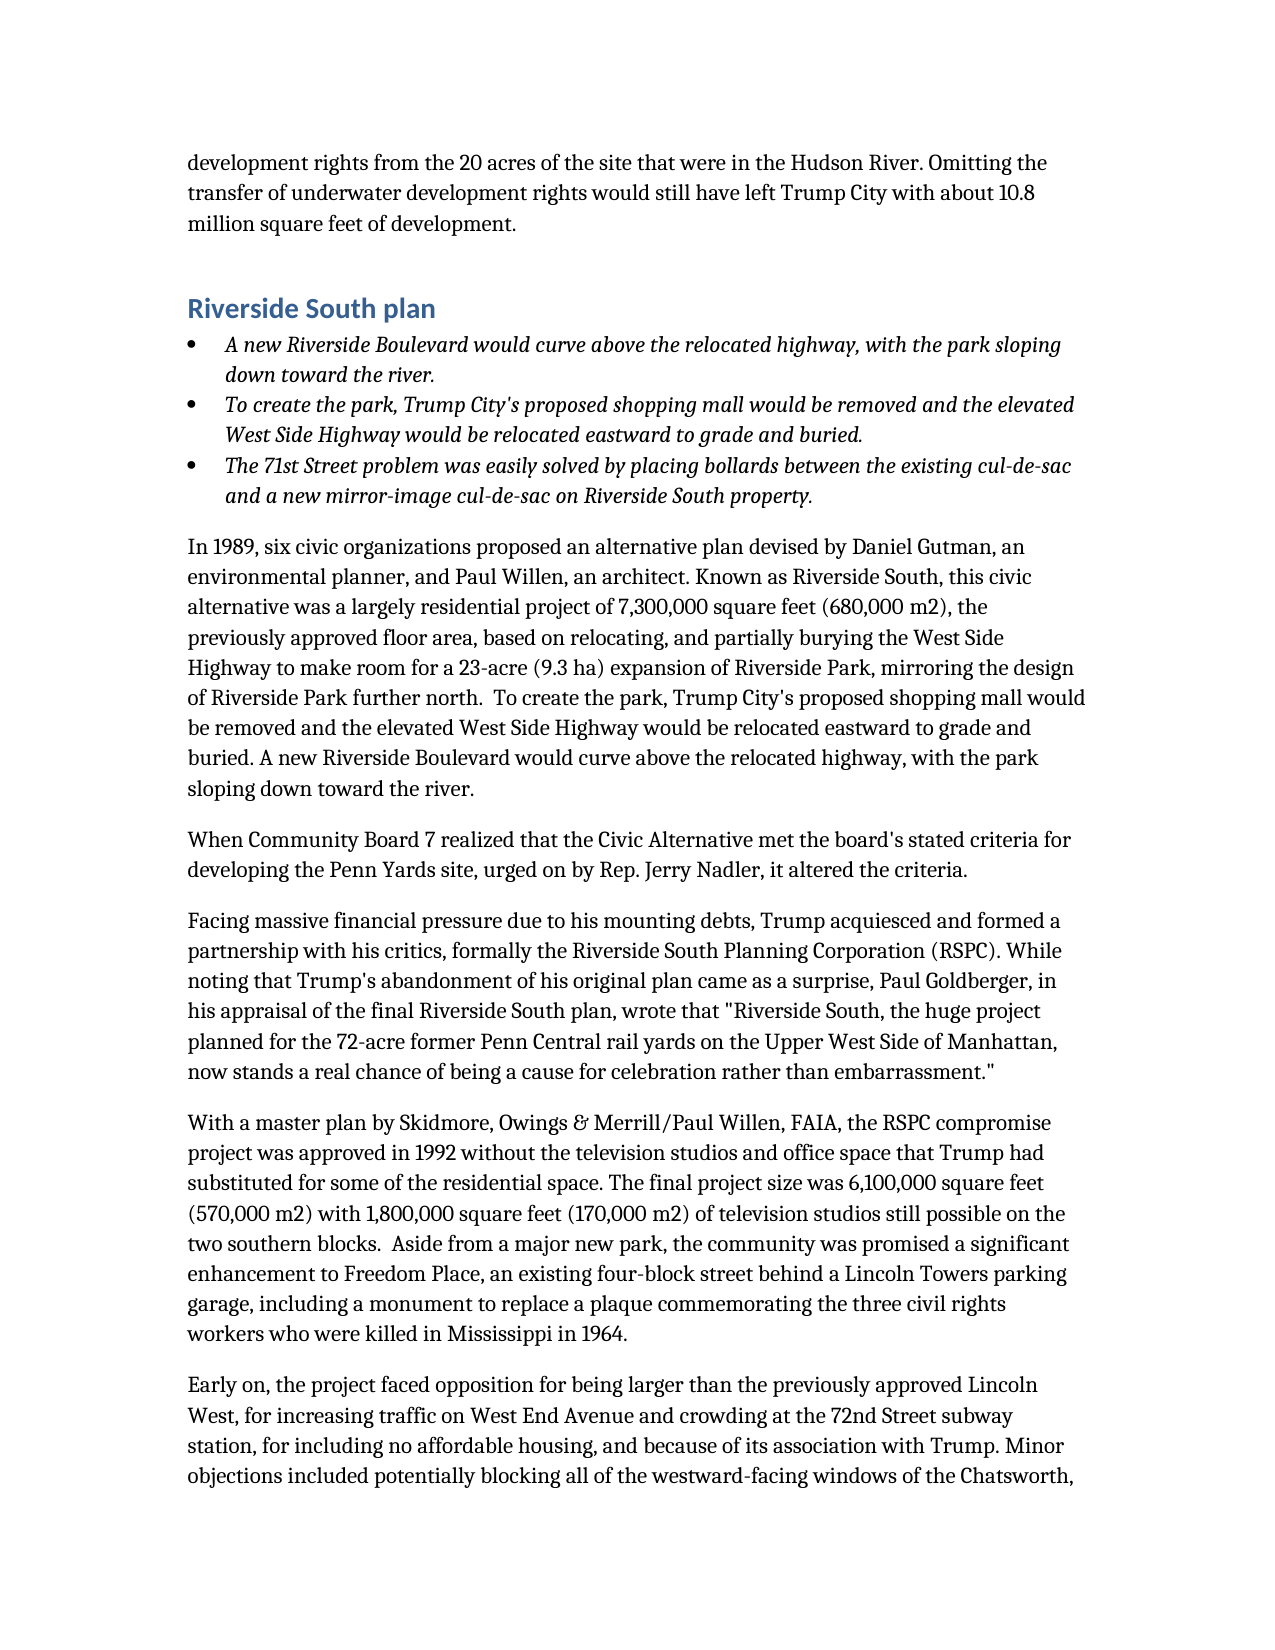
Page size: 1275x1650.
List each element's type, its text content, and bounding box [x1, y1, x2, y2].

list The 71st Street problem was easily solved by placing bollards between the existing cul-de-sac and a new mirror-image cul-de-sac on Riverside South property. [187, 452, 1087, 509]
text In 1989, six civic organizations proposed an alternative plan devised by Daniel Gutman, an environmental planner, and Paul Willen, an architect. Known as Riverside South, this civic alternative was a largely residential project of 7,300,000 square feet (680,000 m2), the previously approved floor area, based on relocating, and partially burying the West Side Highway to make room for a 23-acre (9.3 ha) expansion of Riverside Park, mirroring the design of Riverside Park further north. To create the park, Trump City's proposed shopping mall would be removed and the elevated West Side Highway would be relocated eastward to grade and buried. A new Riverside Boulevard would curve above the relocated highway, with the park sloping down toward the river. [187, 534, 1087, 802]
text Early on, the project faced opposition for being larger than the previously approved Lincoln West, for increasing traffic on West End Avenue and crowding at the 72nd Street subway station, for including no affordable housing, and because of its association with Trump. Minor objections included potentially blocking all of the westward-facing windows of the Chatsworth, [187, 1372, 1087, 1489]
text With a master plan by Skidmore, Owings & Merrill/Paul Willen, FAIA, the RSPC compromise project was approved in 1992 without the television studios and office space that Trump had substituted for some of the residential space. The final project size was 6,100,000 square feet (570,000 m2) with 1,800,000 square feet (170,000 m2) of television studios still possible on the two southern blocks. Aside from a major new park, the community was promised a significant enhancement to Freedom Place, an existing four-block street behind a Lincoln Towers parking garage, including a monument to replace a plaque commemorating the three civil rights workers who were killed in Mississippi in 1964. [187, 1110, 1087, 1347]
text development rights from the 20 acres of the site that were in the Hudson River. Omitting the transfer of underwater development rights would still have left Trump City with about 10.8 million square feet of development. [187, 150, 1087, 237]
list A new Riverside Boulevard would curve above the relocated highway, with the park sloping down toward the river. [187, 332, 1087, 388]
text Facing massive financial pressure due to his mounting debts, Trump acquiesced and formed a partnership with his critics, formally the Riverside South Planning Corporation (RSPC). While noting that Trump's abandonment of his original plan came as a surprise, Paul Goldberger, in his appraisal of the final Riverside South plan, wrote that "Riverside South, the huge project planned for the 72-acre former Penn Central rail yards on the Upper West Side of Manhattan, now stands a real chance of being a cause for celebration rather than embarrassment." [187, 908, 1087, 1085]
text When Community Board 7 realized that the Civic Alternative met the board's stated criteria for developing the Penn Yards site, urged on by Rep. Jerry Nadler, it altered the criteria. [187, 826, 1087, 883]
subtitle Riverside South plan [187, 291, 1087, 326]
list To create the park, Trump City's proposed shopping mall would be removed and the elevated West Side Highway would be relocated eastward to grade and buried. [187, 392, 1087, 448]
